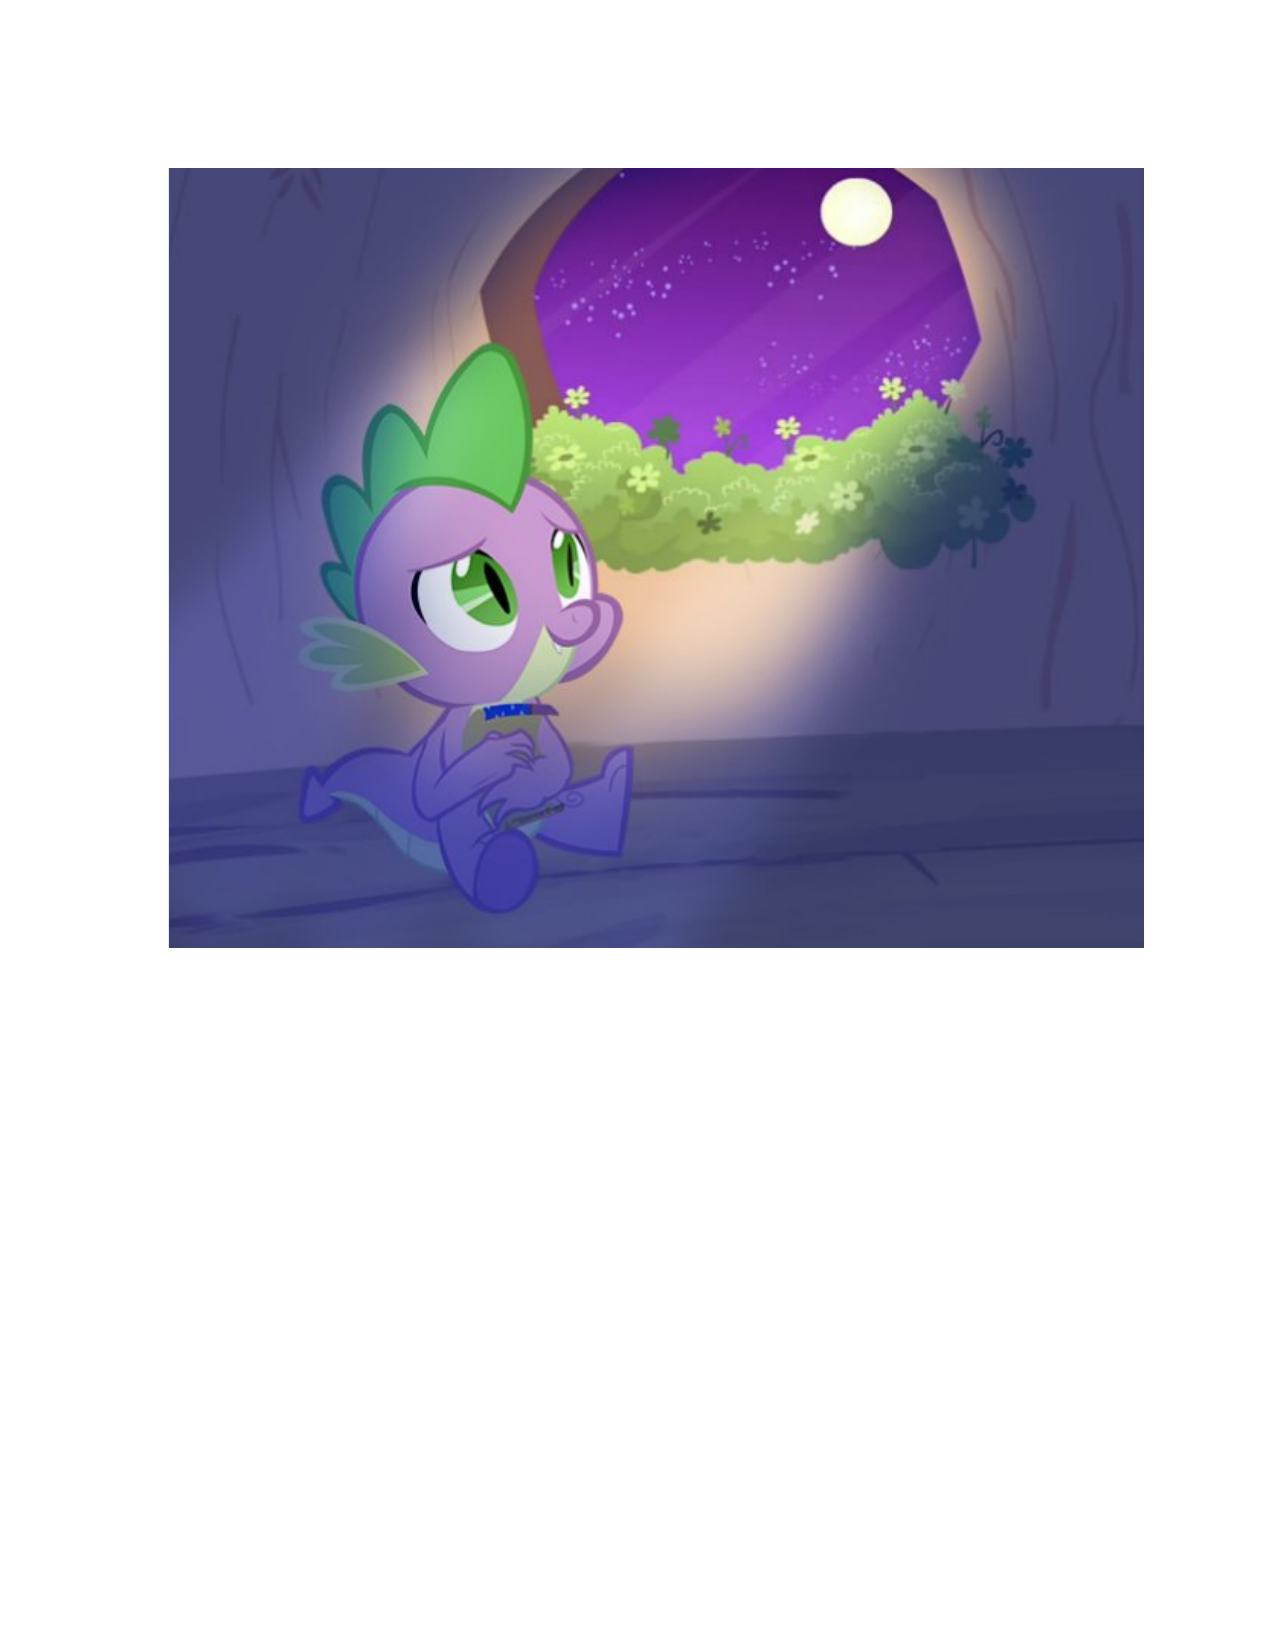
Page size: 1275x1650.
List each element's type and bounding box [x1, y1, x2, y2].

picture [168, 168, 1144, 948]
